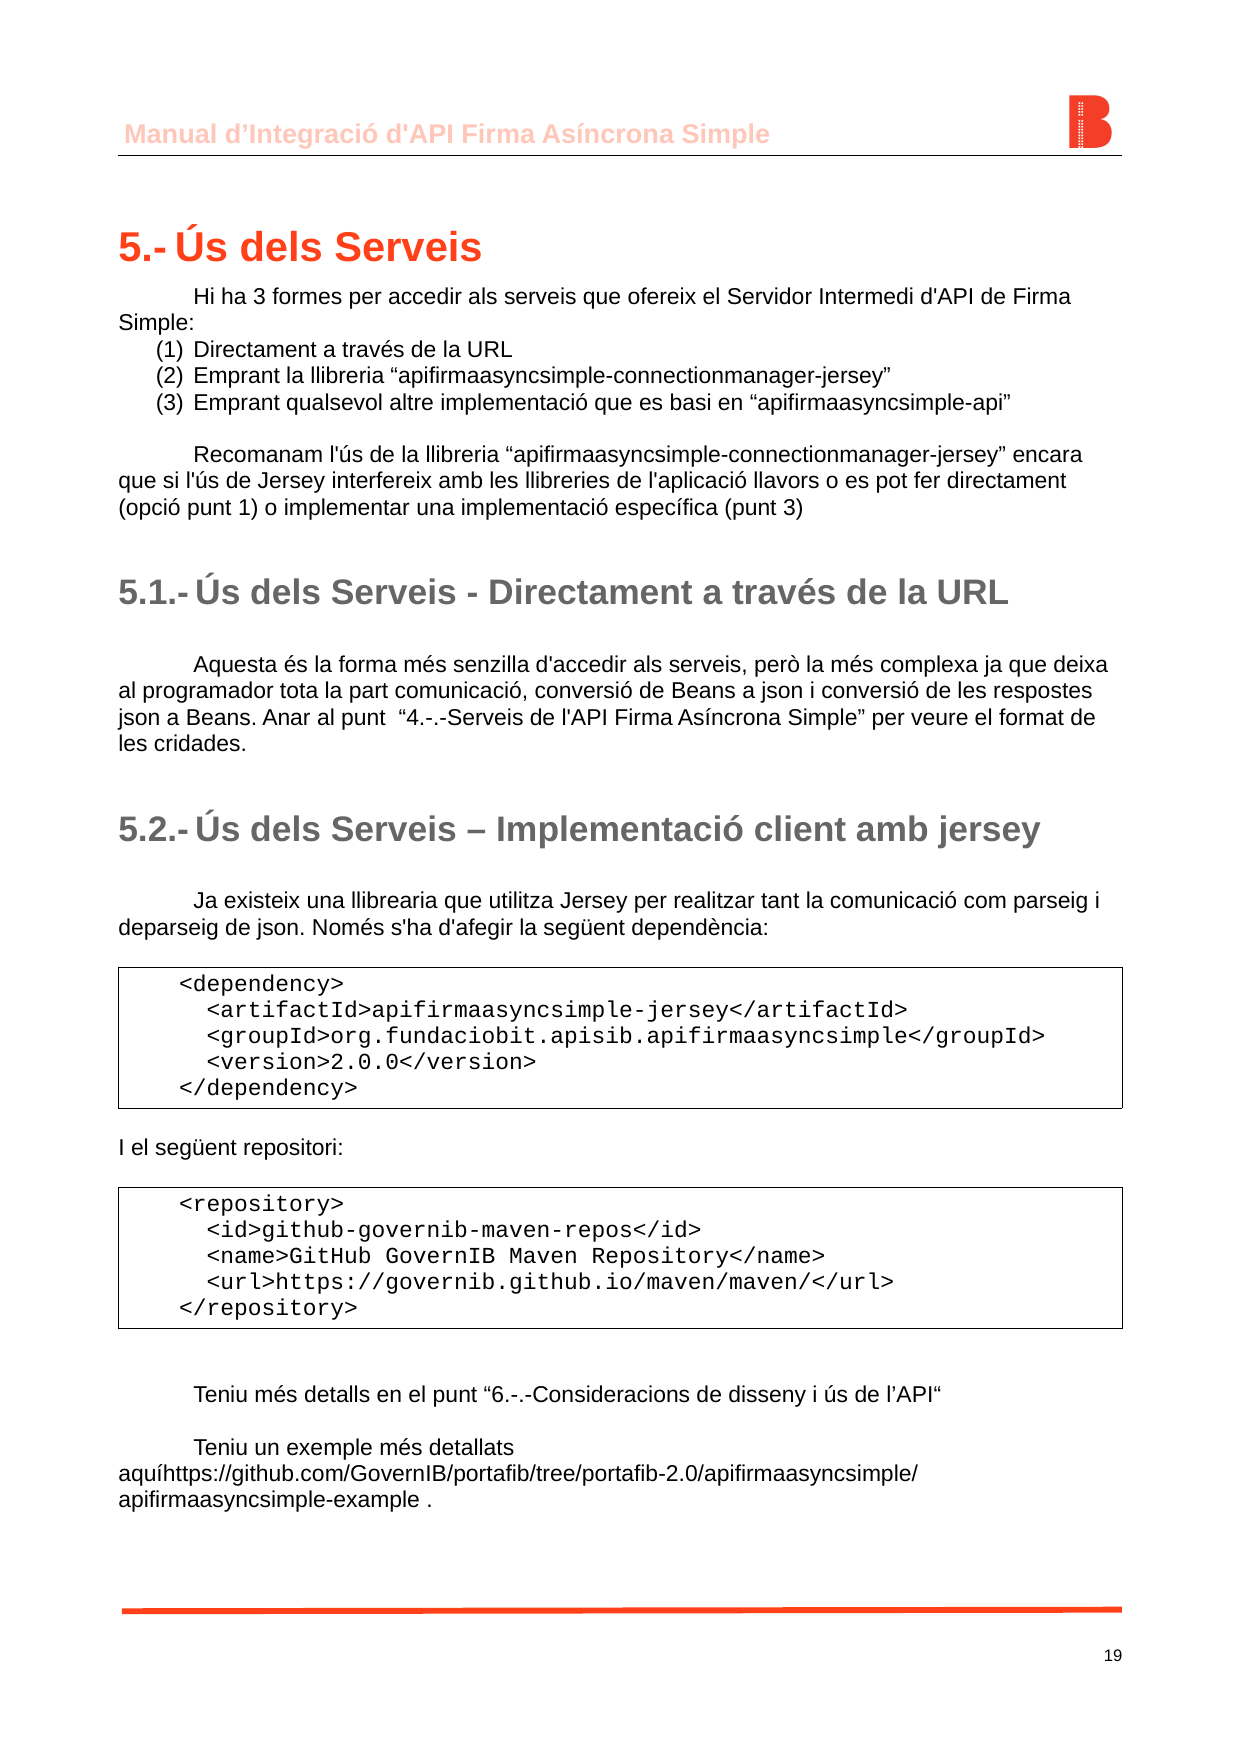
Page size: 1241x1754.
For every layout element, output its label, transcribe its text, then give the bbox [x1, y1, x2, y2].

table_header <dependency> <artifactId>apifirmaasyncsimple-jersey</artifactId> <groupId>org.fundaciobit.apisib.apifirmaasyncsimple</groupId> <version>2.0.0</version> </dependency> [119, 968, 1122, 1108]
subtitle Ús dels Serveis [118, 223, 1122, 271]
list Emprant qualsevol altre implementació que es basi en “apifirmaasyncsimple-api” [156, 388, 1122, 415]
text I el següent repositori: [118, 1134, 1122, 1161]
list Emprant la llibreria “apifirmaasyncsimple-connectionmanager-jersey” [156, 362, 1122, 388]
subtitle Ús dels Serveis - Directament a través de la URL [118, 572, 1122, 612]
text Recomanam l'ús de la llibreria “apifirmaasyncsimple-connectionmanager-jersey” encara que si l'ús de Jersey interfereix amb les llibreries de l'aplicació llavors o es pot fer directament (opció punt 1) o implementar una implementació específica (punt 3) [118, 441, 1122, 520]
list Directament a través de la URL [156, 336, 1122, 362]
table_header <repository> <id>github-governib-maven-repos</id> <name>GitHub GovernIB Maven Repository</name> <url>https://governib.github.io/maven/maven/</url> </repository> [119, 1188, 1122, 1328]
text Teniu més detalls en el punt “6.-Consideracions de disseny i ús de l’API“ [118, 1381, 1122, 1407]
text Hi ha 3 formes per accedir als serveis que ofereix el Servidor Intermedi d'API de Firma Simple: [118, 283, 1122, 336]
text Ja existeix una llibrearia que utilitza Jersey per realitzar tant la comunicació com parseig i deparseig de json. Només s'ha d'afegir la següent dependència: [118, 887, 1122, 940]
text Teniu un exemple més detallats aquíhttps://github.com/GovernIB/portafib/tree/portafib-2.0/apifirmaasyncsimple/apifirmaasyncsimple-example . [118, 1434, 1122, 1513]
subtitle Ús dels Serveis – Implementació client amb jersey [118, 808, 1122, 849]
picture [1063, 94, 1117, 150]
text Aquesta és la forma més senzilla d'accedir als serveis, però la més complexa ja que deixa al programador tota la part comunicació, conversió de Beans a json i conversió de les respostes json a Beans. Anar al punt “4.-Serveis de l'API Firma Asíncrona Simple” per veure el format de les cridades. [118, 651, 1122, 757]
